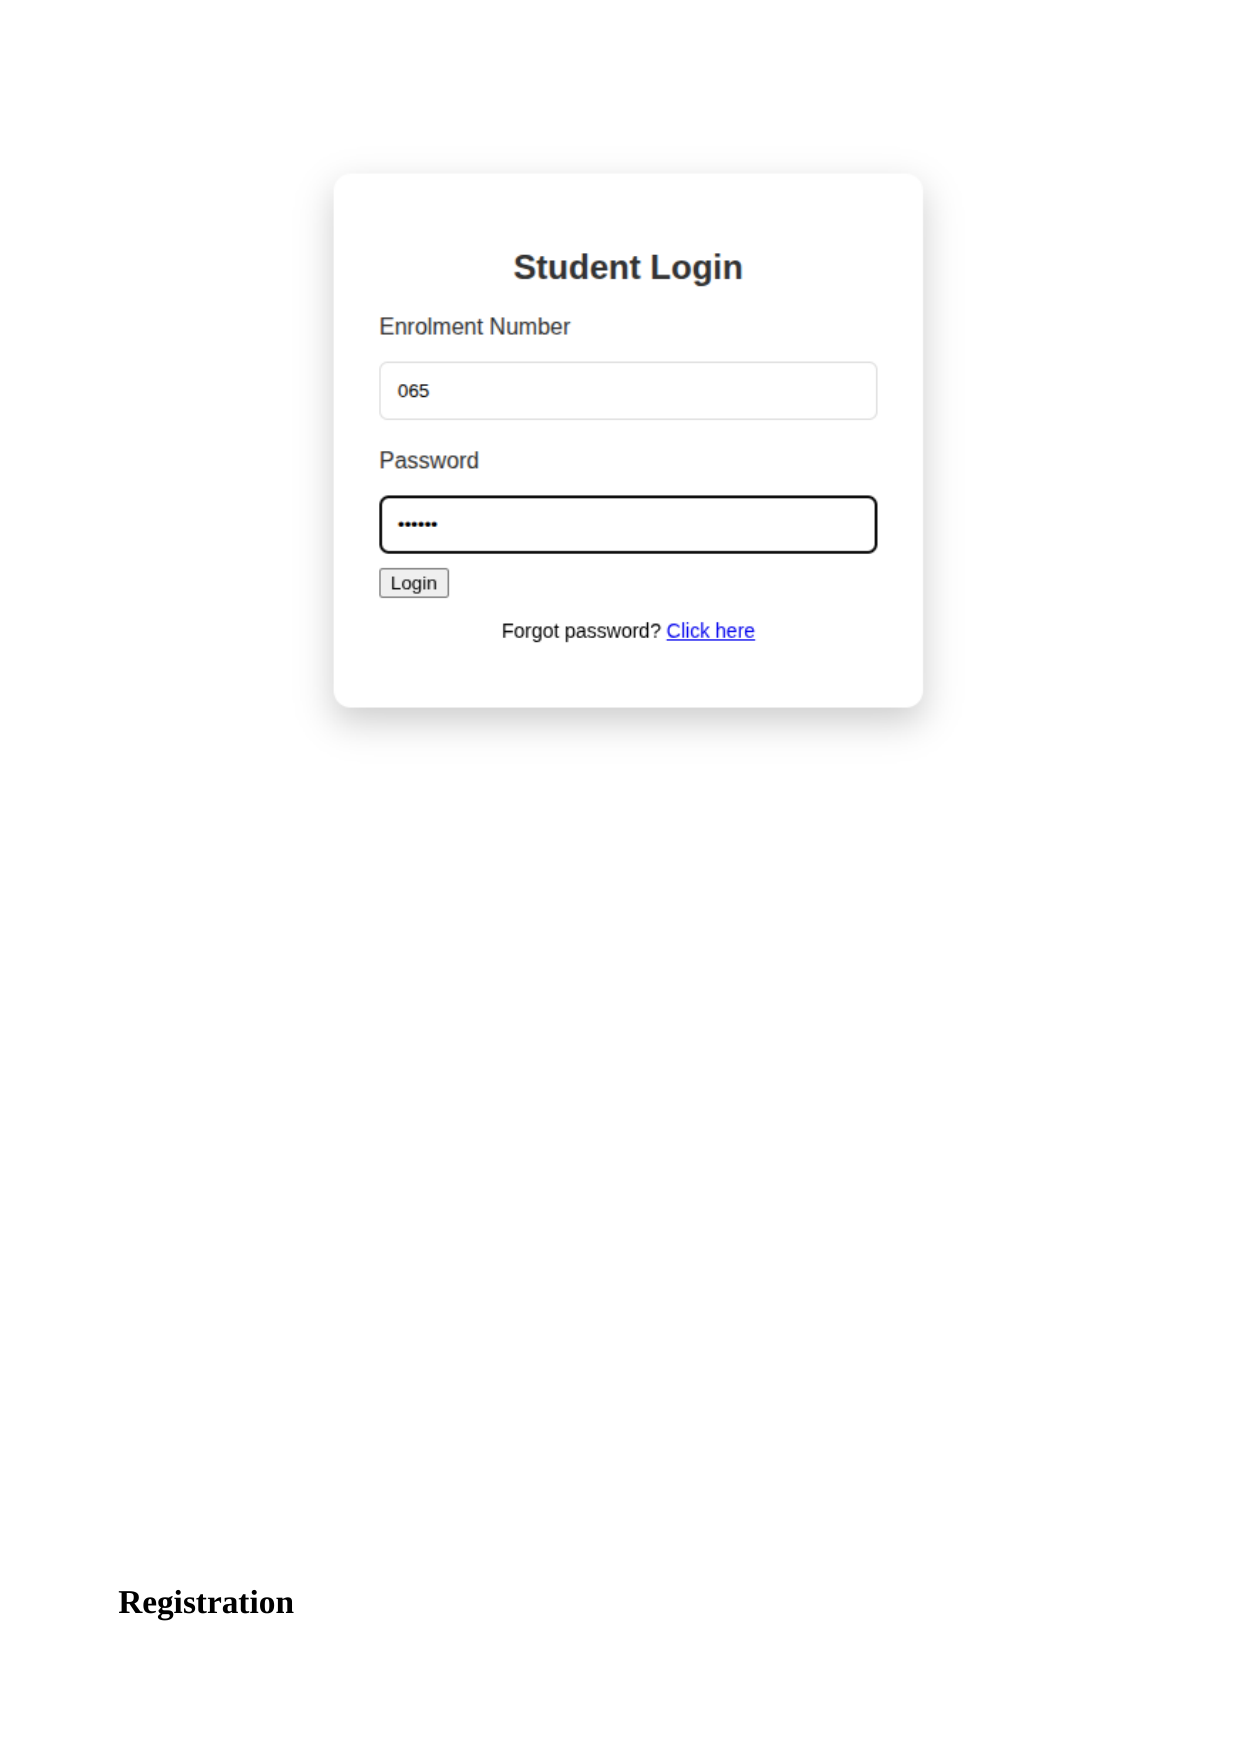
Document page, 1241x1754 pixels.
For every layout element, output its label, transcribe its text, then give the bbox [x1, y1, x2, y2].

text Registration [118, 1582, 1122, 1621]
picture [109, 124, 1114, 816]
